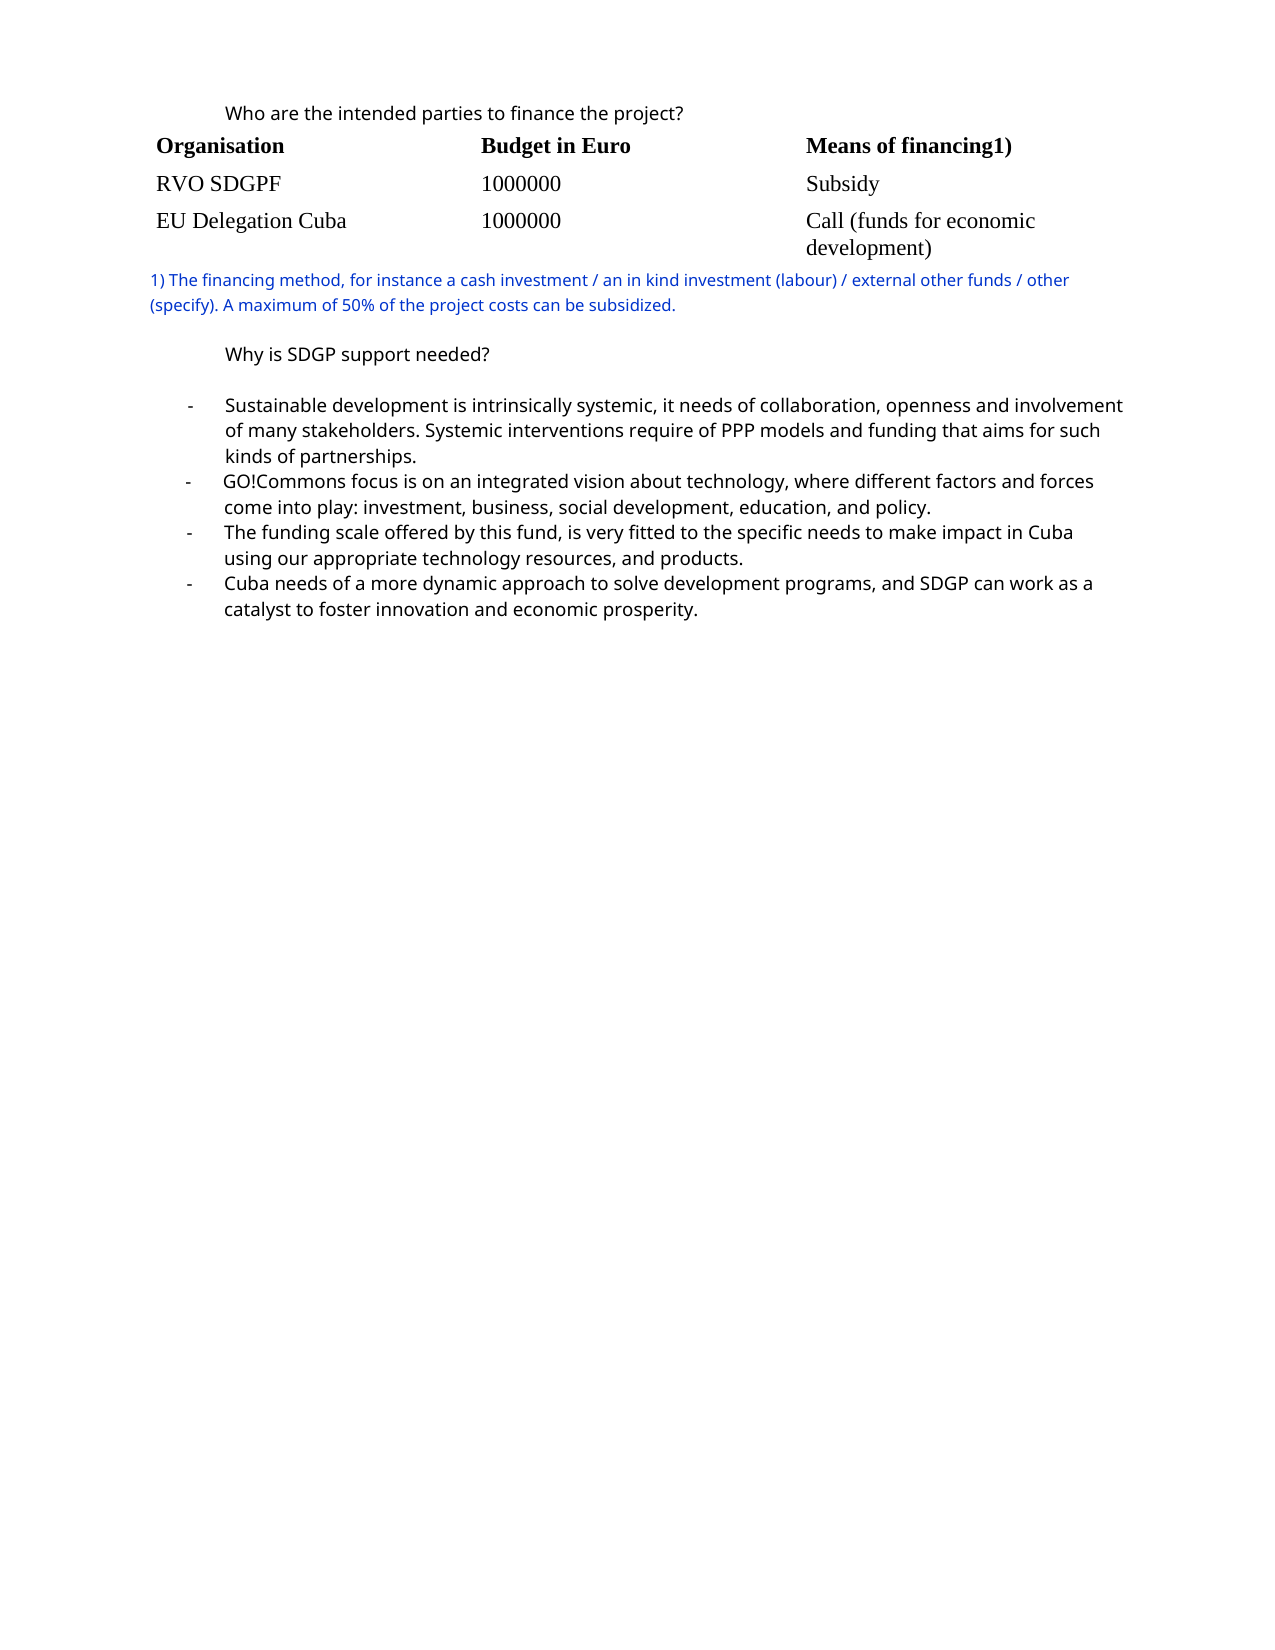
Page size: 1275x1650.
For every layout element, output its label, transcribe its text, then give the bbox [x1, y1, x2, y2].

table_header Budget in Euro [475, 126, 800, 164]
table_cell Subsidy [800, 164, 1125, 202]
table_header Means of financing1) [800, 126, 1125, 164]
list The funding scale offered by this fund, is very fitted to the specific needs to make impact in Cuba using our appropriate technology resources, and products. [186, 519, 1125, 571]
list Sustainable development is intrinsically systemic, it needs of collaboration, openness and involvement of many stakeholders. Systemic interventions require of PPP models and funding that aims for such kinds of partnerships. [187, 392, 1125, 468]
text Why is SDGP support needed? [225, 341, 1125, 366]
list GO!Commons focus is on an integrated vision about technology, where different factors and forces come into play: investment, business, social development, education, and policy. [185, 468, 1125, 519]
table_cell 1000000 [475, 202, 800, 266]
table_cell 1000000 [475, 164, 800, 202]
table_cell RVO SDGPF [150, 164, 475, 202]
table_header Organisation [150, 126, 475, 164]
text Who are the intended parties to finance the project? [225, 101, 1125, 126]
text 1) The financing method, for instance a cash investment / an in kind investment (labour) / external other funds / other (specify). A maximum of 50% of the project costs can be subsidized. [150, 266, 1125, 316]
table_cell EU Delegation Cuba [150, 202, 475, 266]
list Cuba needs of a more dynamic approach to solve development programs, and SDGP can work as a catalyst to foster innovation and economic prosperity. [186, 571, 1125, 622]
table_cell Call (funds for economic development) [800, 202, 1125, 266]
